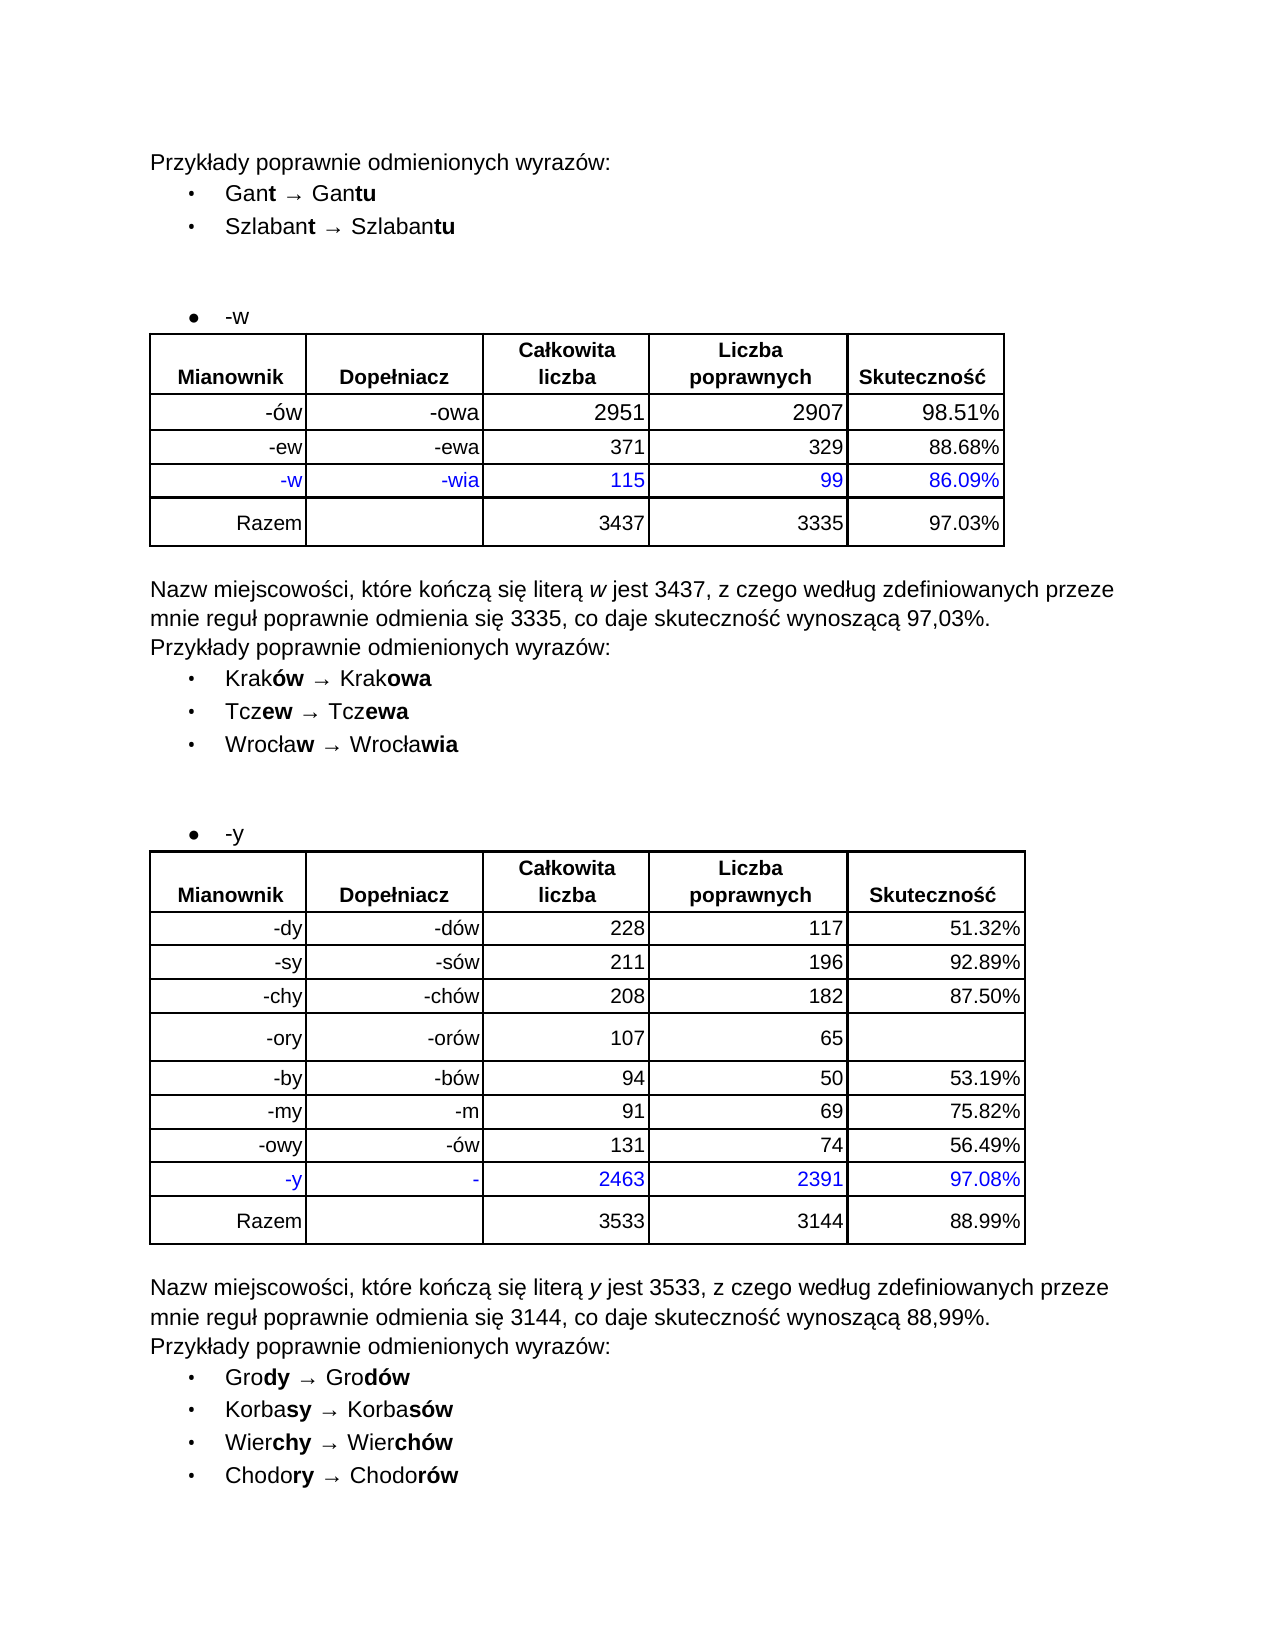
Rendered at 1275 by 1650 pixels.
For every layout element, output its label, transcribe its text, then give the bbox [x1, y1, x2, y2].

table_cell 98.51% [849, 395, 1003, 429]
table_cell -y [151, 1163, 305, 1195]
table_cell -my [151, 1096, 305, 1127]
table_cell -chów [307, 980, 482, 1012]
table_cell 74 [650, 1130, 846, 1161]
table_cell 196 [650, 946, 846, 978]
list Tczew → Tczewa [187, 697, 1125, 726]
table_header Dopełniacz [307, 335, 482, 393]
table_cell 86.09% [849, 465, 1003, 496]
table_cell 115 [484, 465, 648, 496]
table_cell 56.49% [849, 1130, 1024, 1161]
table_cell 87.50% [849, 980, 1024, 1012]
table_cell 69 [650, 1096, 846, 1127]
text Przykłady poprawnie odmienionych wyrazów: [150, 635, 1125, 661]
table_cell 371 [484, 431, 648, 463]
table_cell -ów [151, 395, 305, 429]
table_cell 329 [650, 431, 846, 463]
table_cell 3437 [484, 499, 648, 545]
table_cell 97.03% [849, 499, 1003, 545]
table_cell -ory [151, 1014, 305, 1060]
table_header Liczba poprawnych [650, 853, 846, 911]
table_cell 92.89% [849, 946, 1024, 978]
table_cell -sy [151, 946, 305, 978]
table_cell -ewa [307, 431, 482, 463]
text Nazw miejscowości, które kończą się literą w jest 3437, z czego według zdefiniowanych przeze mnie reguł poprawnie odmienia się 3335, co daje skuteczność wynoszącą 97,03%. [150, 576, 1125, 631]
table_cell 3144 [650, 1197, 846, 1243]
table_cell 91 [484, 1096, 648, 1127]
table_cell 50 [650, 1062, 846, 1094]
table_header Mianownik [151, 335, 305, 393]
list Korbasy → Korbasów [187, 1396, 1125, 1424]
table_cell -m [307, 1096, 482, 1127]
table_cell [307, 499, 482, 545]
table_cell [307, 1197, 482, 1243]
table_cell 51.32% [849, 913, 1024, 944]
table_cell 94 [484, 1062, 648, 1094]
table_cell 53.19% [849, 1062, 1024, 1094]
list Wrocław → Wrocławia [187, 730, 1125, 758]
table_cell -dów [307, 913, 482, 944]
table_cell -ów [307, 1130, 482, 1161]
table_cell -by [151, 1062, 305, 1094]
table_cell 88.99% [849, 1197, 1024, 1243]
table_cell Razem [151, 499, 305, 545]
table_cell 99 [650, 465, 846, 496]
table_cell 2463 [484, 1163, 648, 1195]
table_cell 208 [484, 980, 648, 1012]
text Przykłady poprawnie odmienionych wyrazów: [150, 1333, 1125, 1359]
table_cell 2907 [650, 395, 846, 429]
table_cell - [307, 1163, 482, 1195]
list Szlabant → Szlabantu [187, 212, 1125, 240]
table_cell 75.82% [849, 1096, 1024, 1127]
table_cell Razem [151, 1197, 305, 1243]
text Przykłady poprawnie odmienionych wyrazów: [150, 150, 1125, 176]
table_cell 131 [484, 1130, 648, 1161]
list -w [187, 303, 1125, 329]
table_header Dopełniacz [307, 853, 482, 911]
table_cell 3335 [650, 499, 846, 545]
table_cell 117 [650, 913, 846, 944]
table_cell 2951 [484, 395, 648, 429]
table_cell 88.68% [849, 431, 1003, 463]
table_header Całkowita liczba [484, 335, 648, 393]
list Wierchy → Wierchów [187, 1428, 1125, 1457]
table_cell 211 [484, 946, 648, 978]
table_header Mianownik [151, 853, 305, 911]
table_header Liczba poprawnych [650, 335, 846, 393]
table_cell -ew [151, 431, 305, 463]
list Chodory → Chodorów [187, 1461, 1125, 1489]
table_cell -w [151, 465, 305, 496]
table_cell [849, 1014, 1024, 1060]
table_cell 3533 [484, 1197, 648, 1243]
table_cell 97.08% [849, 1163, 1024, 1195]
table_cell -dy [151, 913, 305, 944]
table_header Całkowita liczba [484, 853, 648, 911]
table_header Skuteczność [849, 335, 1003, 393]
table_cell -owy [151, 1130, 305, 1161]
table_cell 228 [484, 913, 648, 944]
table_cell 107 [484, 1014, 648, 1060]
text Nazw miejscowości, które kończą się literą y jest 3533, z czego według zdefiniowanych przeze mnie reguł poprawnie odmienia się 3144, co daje skuteczność wynoszącą 88,99%. [150, 1275, 1125, 1330]
table_cell -owa [307, 395, 482, 429]
table_cell 2391 [650, 1163, 846, 1195]
table_header Skuteczność [849, 853, 1024, 911]
table_cell -orów [307, 1014, 482, 1060]
table_cell -bów [307, 1062, 482, 1094]
table_cell -sów [307, 946, 482, 978]
table_cell 182 [650, 980, 846, 1012]
table_cell -chy [151, 980, 305, 1012]
table_cell 65 [650, 1014, 846, 1060]
table_cell -wia [307, 465, 482, 496]
list Kraków → Krakowa [187, 664, 1125, 693]
list Grody → Grodów [187, 1363, 1125, 1391]
list Gant → Gantu [187, 179, 1125, 208]
list -y [187, 821, 1125, 847]
